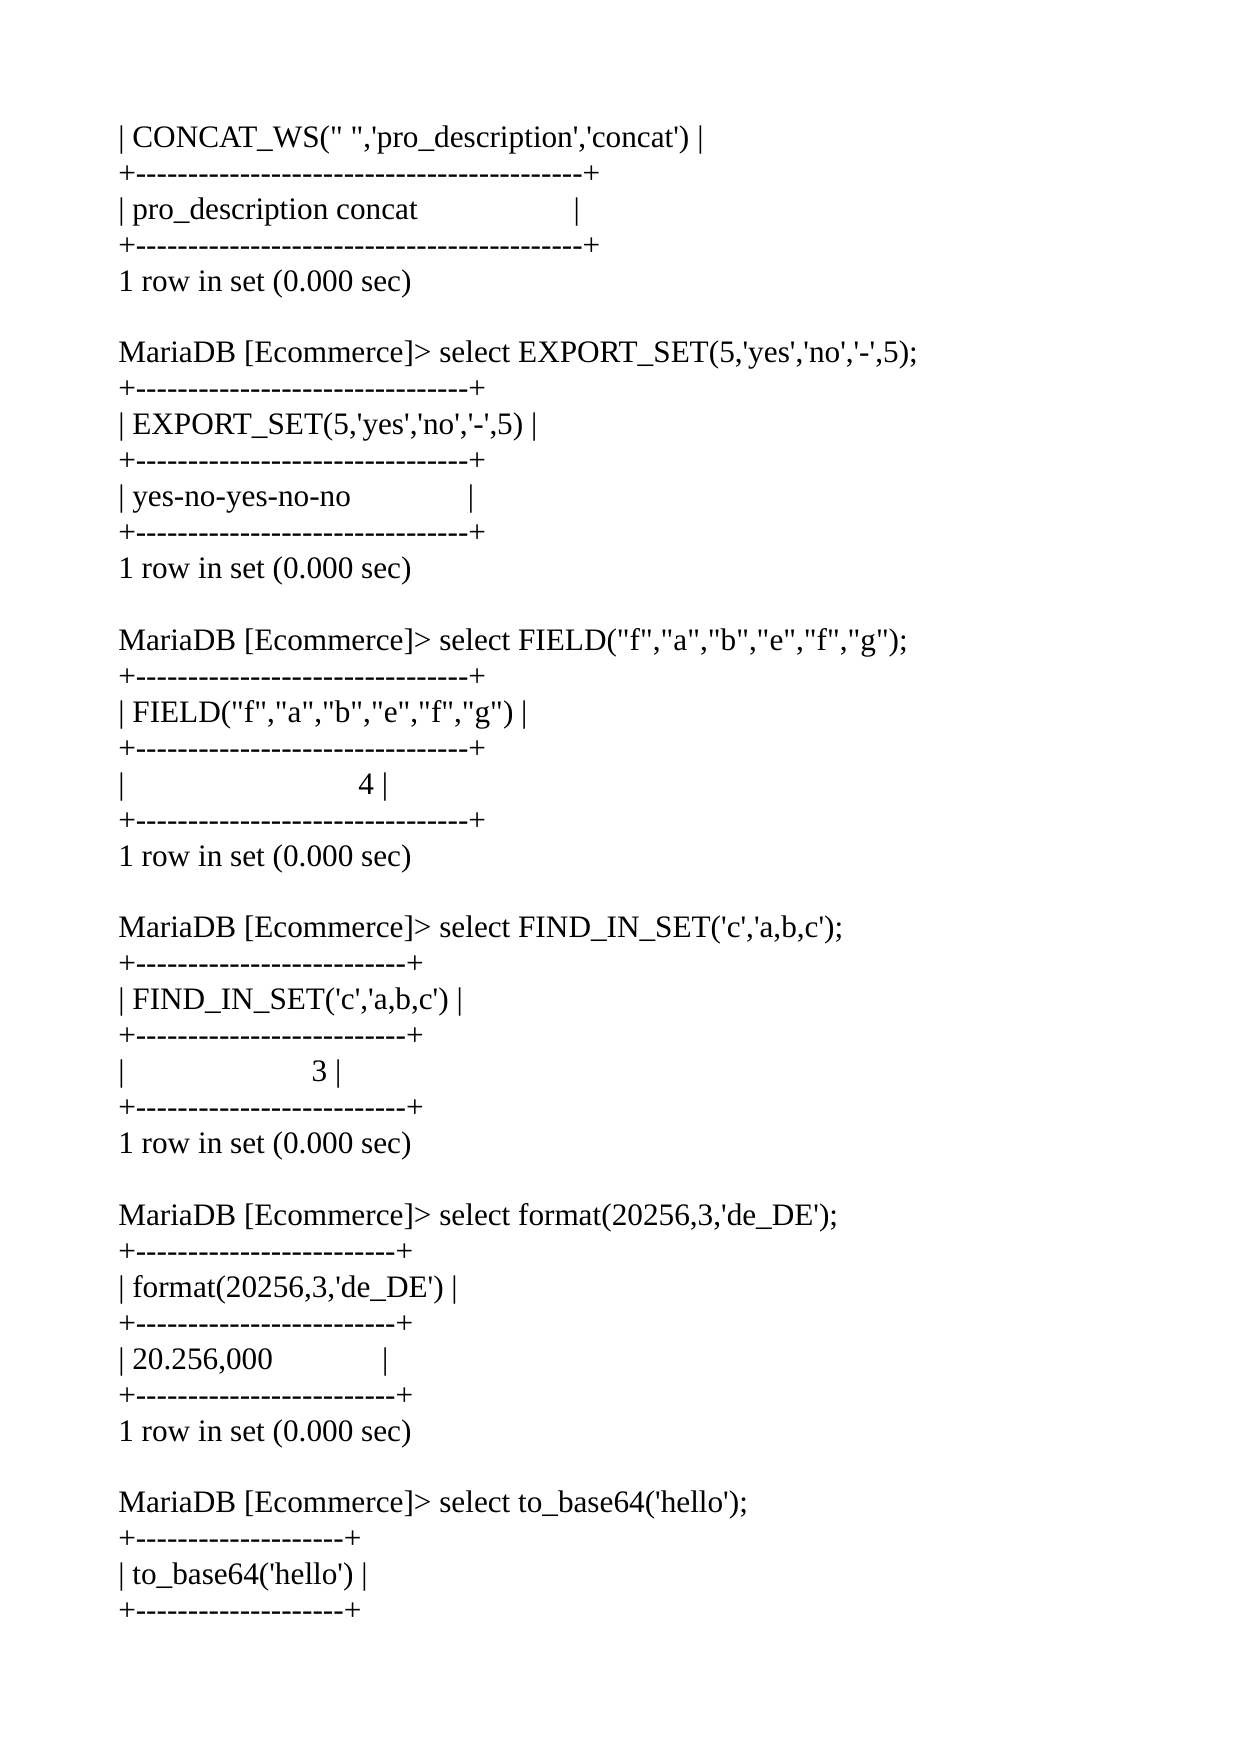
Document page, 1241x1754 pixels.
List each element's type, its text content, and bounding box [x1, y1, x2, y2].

text +--------------------------------+ [118, 657, 1122, 693]
text | FIND_IN_SET('c','a,b,c') | [118, 981, 1122, 1017]
text | EXPORT_SET(5,'yes','no','-',5) | [118, 406, 1122, 442]
text 1 row in set (0.000 sec) [118, 837, 1122, 873]
text +--------------------------+ [118, 1017, 1122, 1052]
text +-------------------------------------------+ [118, 154, 1122, 190]
text +--------------------------------+ [118, 513, 1122, 549]
text | 20.256,000 | [118, 1340, 1122, 1376]
text | pro_description concat | [118, 190, 1122, 226]
text 1 row in set (0.000 sec) [118, 262, 1122, 298]
text MariaDB [Ecommerce]> select EXPORT_SET(5,'yes','no','-',5); [118, 334, 1122, 370]
text MariaDB [Ecommerce]> select FIND_IN_SET('c','a,b,c'); [118, 909, 1122, 945]
text | 3 | [118, 1052, 1122, 1088]
text MariaDB [Ecommerce]> select FIELD("f","a","b","e","f","g"); [118, 621, 1122, 657]
text +-------------------------+ [118, 1304, 1122, 1340]
text 1 row in set (0.000 sec) [118, 1412, 1122, 1448]
text +-------------------------+ [118, 1376, 1122, 1412]
text MariaDB [Ecommerce]> select format(20256,3,'de_DE'); [118, 1196, 1122, 1232]
text +-------------------------+ [118, 1232, 1122, 1268]
text MariaDB [Ecommerce]> select to_base64('hello'); [118, 1484, 1122, 1520]
text | to_base64('hello') | [118, 1556, 1122, 1592]
text +--------------------------+ [118, 1088, 1122, 1124]
text | FIELD("f","a","b","e","f","g") | [118, 693, 1122, 729]
text | CONCAT_WS(" ",'pro_description','concat') | [118, 118, 1122, 154]
text +--------------------+ [118, 1520, 1122, 1556]
text 1 row in set (0.000 sec) [118, 549, 1122, 585]
text +--------------------------+ [118, 945, 1122, 981]
text +--------------------------------+ [118, 801, 1122, 837]
text +--------------------------------+ [118, 442, 1122, 477]
text | format(20256,3,'de_DE') | [118, 1268, 1122, 1304]
text | yes-no-yes-no-no | [118, 477, 1122, 513]
text +--------------------------------+ [118, 729, 1122, 765]
text +-------------------------------------------+ [118, 226, 1122, 262]
text 1 row in set (0.000 sec) [118, 1124, 1122, 1160]
text +--------------------------------+ [118, 370, 1122, 406]
text | 4 | [118, 765, 1122, 801]
text +--------------------+ [118, 1592, 1122, 1627]
